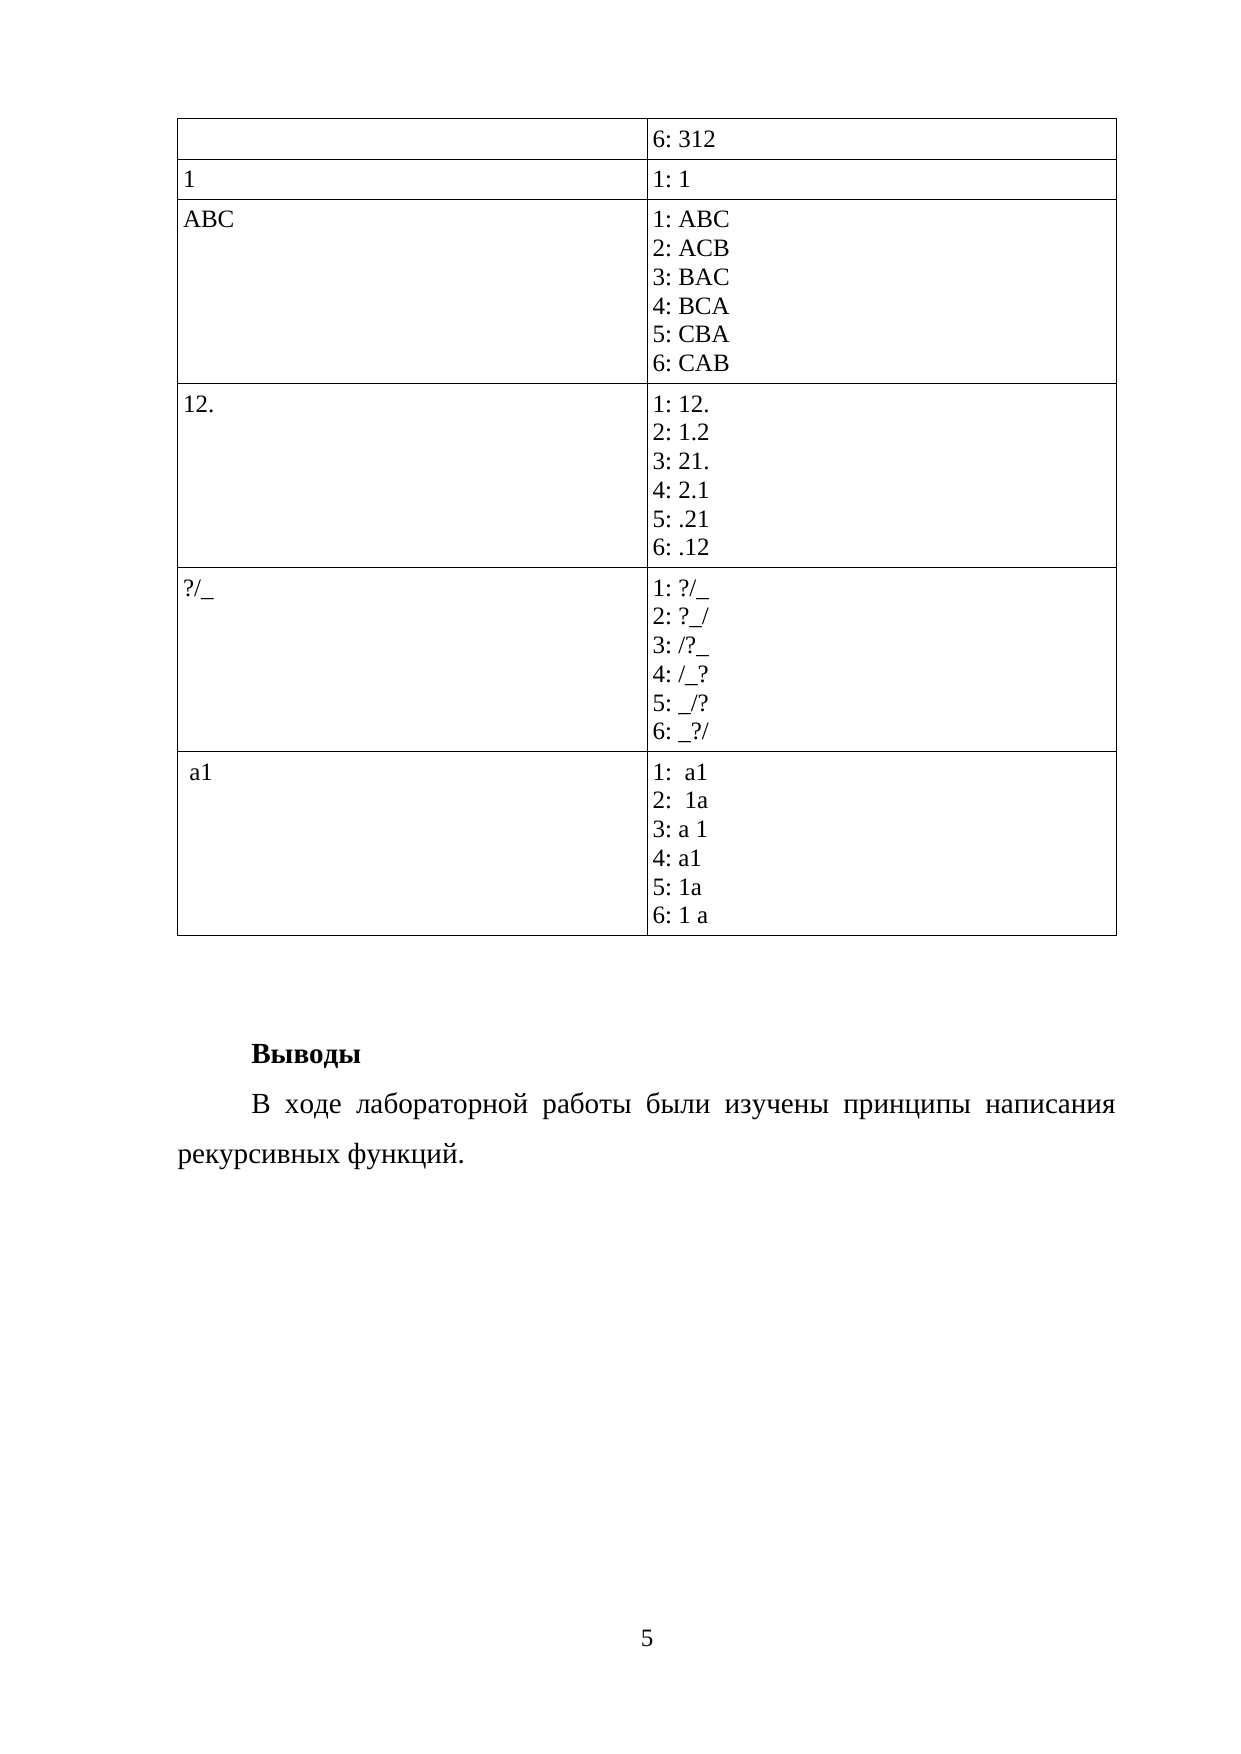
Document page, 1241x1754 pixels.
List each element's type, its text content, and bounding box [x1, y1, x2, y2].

text В ходе лабораторной работы были изучены принципы написания рекурсивных функций. [177, 1086, 1116, 1170]
table_cell 1: ?/_ 2: ?_/ 3: /?_ 4: /_? 5: _/? 6: _?/ [648, 568, 1116, 751]
table_cell 1 [178, 160, 647, 199]
table_cell 1: a1 2: 1a 3: a 1 4: a1 5: 1a 6: 1 a [648, 752, 1116, 935]
table_cell [178, 119, 647, 158]
table_cell 1: 12. 2: 1.2 3: 21. 4: 2.1 5: .21 6: .12 [648, 384, 1116, 567]
table_cell a1 [178, 752, 647, 935]
table_cell 1: ABC 2: ACB 3: BAC 4: BCA 5: CBA 6: CAB [648, 200, 1116, 383]
table_cell 1: 1 [648, 160, 1116, 199]
table_cell ?/_ [178, 568, 647, 751]
text Выводы [177, 1036, 1116, 1069]
table_cell ABC [178, 200, 647, 383]
table_cell 6: 312 [648, 119, 1116, 158]
table_cell 12. [178, 384, 647, 567]
